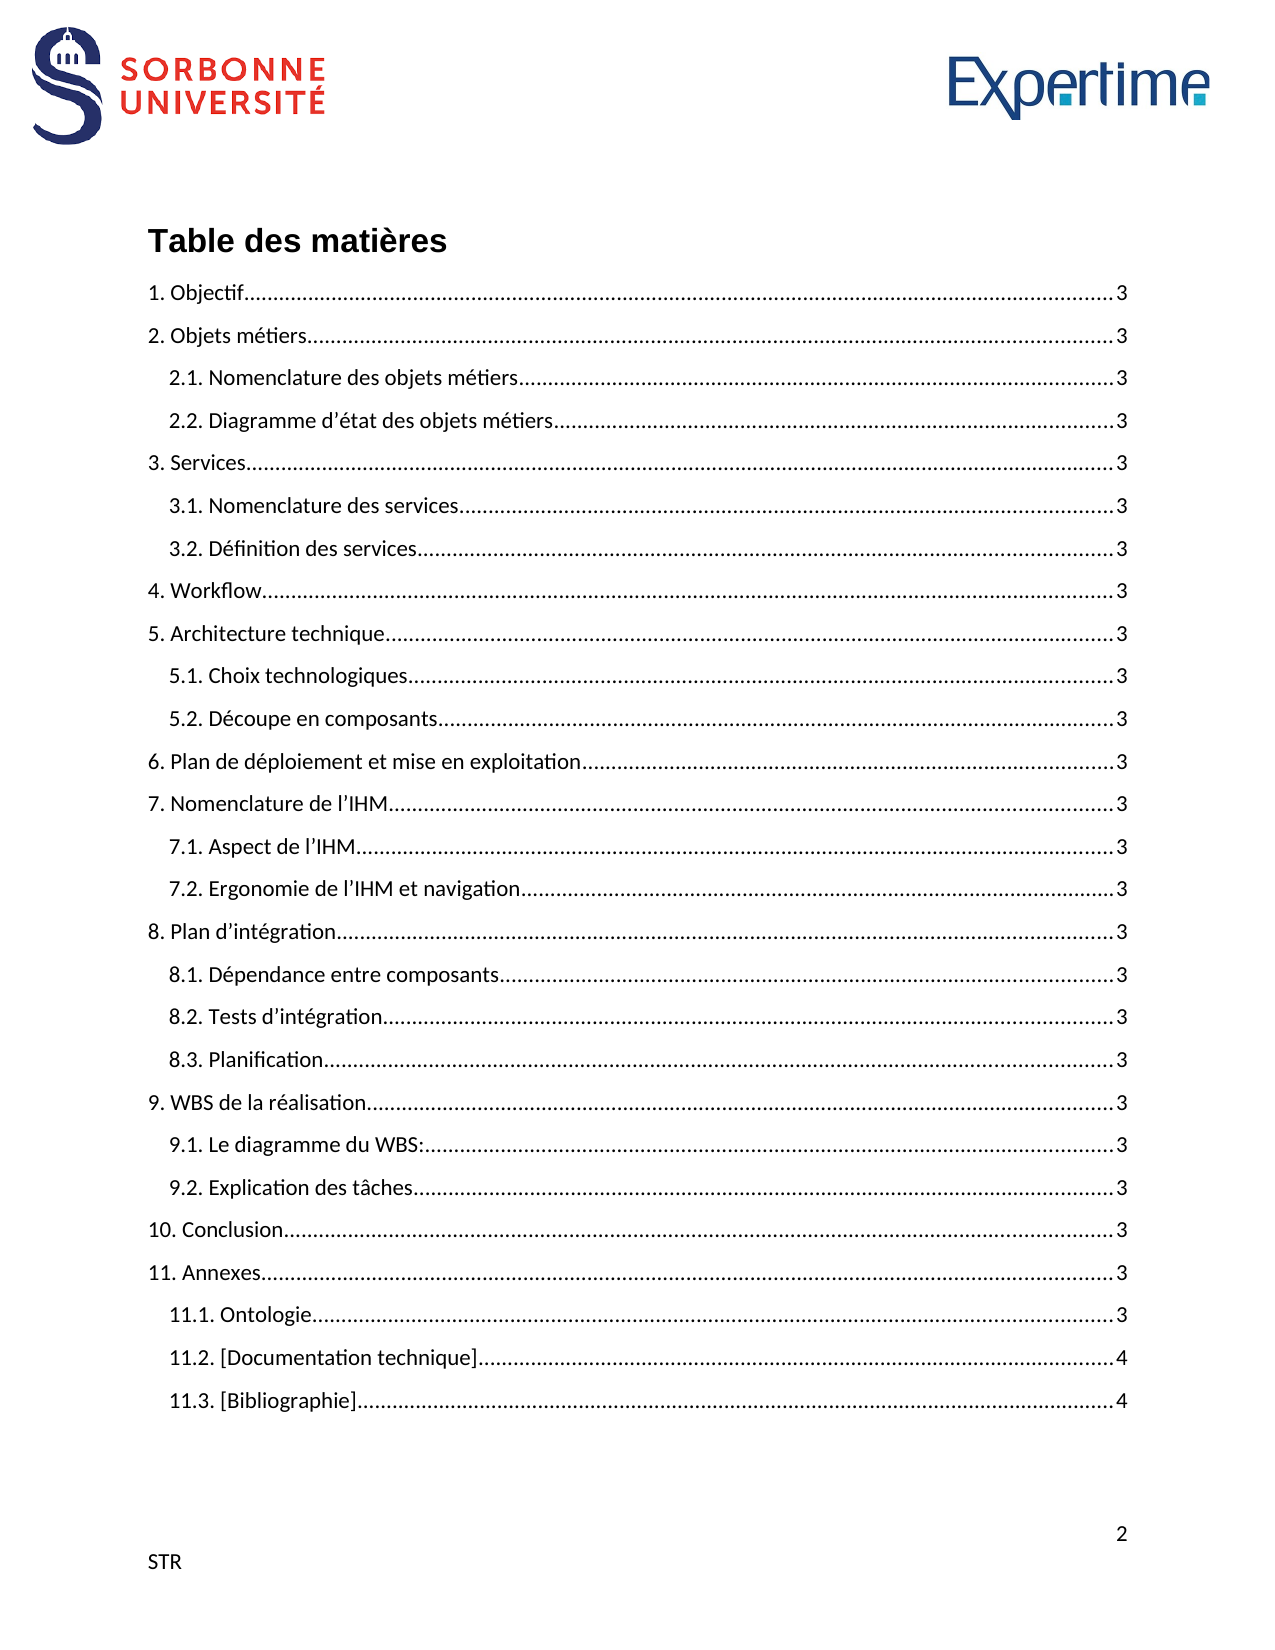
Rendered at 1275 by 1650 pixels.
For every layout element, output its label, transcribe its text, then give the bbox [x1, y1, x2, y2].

text 9.2. Explication des tâches 3 [168, 1173, 1127, 1201]
text 10. Conclusion 3 [148, 1215, 1127, 1243]
text 7.1. Aspect de l’IHM 3 [168, 832, 1127, 860]
text 11. Annexes 3 [148, 1258, 1127, 1286]
text 5. Architecture technique 3 [148, 619, 1127, 647]
text 8. Plan d’intégration 3 [148, 917, 1127, 945]
text 11.3. [Bibliographie] 4 [168, 1386, 1127, 1414]
text 2. Objets métiers 3 [148, 321, 1127, 349]
text 9.1. Le diagramme du WBS: 3 [168, 1130, 1127, 1158]
text 9. WBS de la réalisation 3 [148, 1088, 1127, 1116]
text 2.1. Nomenclature des objets métiers 3 [168, 363, 1127, 391]
text 8.1. Dépendance entre composants 3 [168, 960, 1127, 988]
subtitle Table des matières [148, 221, 1127, 260]
text 5.1. Choix technologiques 3 [168, 662, 1127, 689]
picture [31, 26, 325, 145]
text 11.1. Ontologie 3 [168, 1301, 1127, 1329]
text 5.2. Découpe en composants 3 [168, 704, 1127, 732]
text 3.2. Définition des services 3 [168, 534, 1127, 562]
text 8.3. Planification 3 [168, 1045, 1127, 1073]
text 1. Objectif 3 [148, 278, 1127, 306]
text 3. Services 3 [148, 448, 1127, 477]
text 8.2. Tests d’intégration 3 [168, 1002, 1127, 1030]
text 3.1. Nomenclature des services 3 [168, 491, 1127, 519]
text 2.2. Diagramme d’état des objets métiers 3 [168, 406, 1127, 434]
text 4. Workflow 3 [148, 576, 1127, 604]
text 7. Nomenclature de l’IHM 3 [148, 789, 1127, 817]
text 6. Plan de déploiement et mise en exploitation 3 [148, 747, 1127, 775]
picture [945, 52, 1210, 120]
text 7.2. Ergonomie de l’IHM et navigation 3 [168, 874, 1127, 903]
text 11.2. [Documentation technique] 4 [168, 1343, 1127, 1371]
